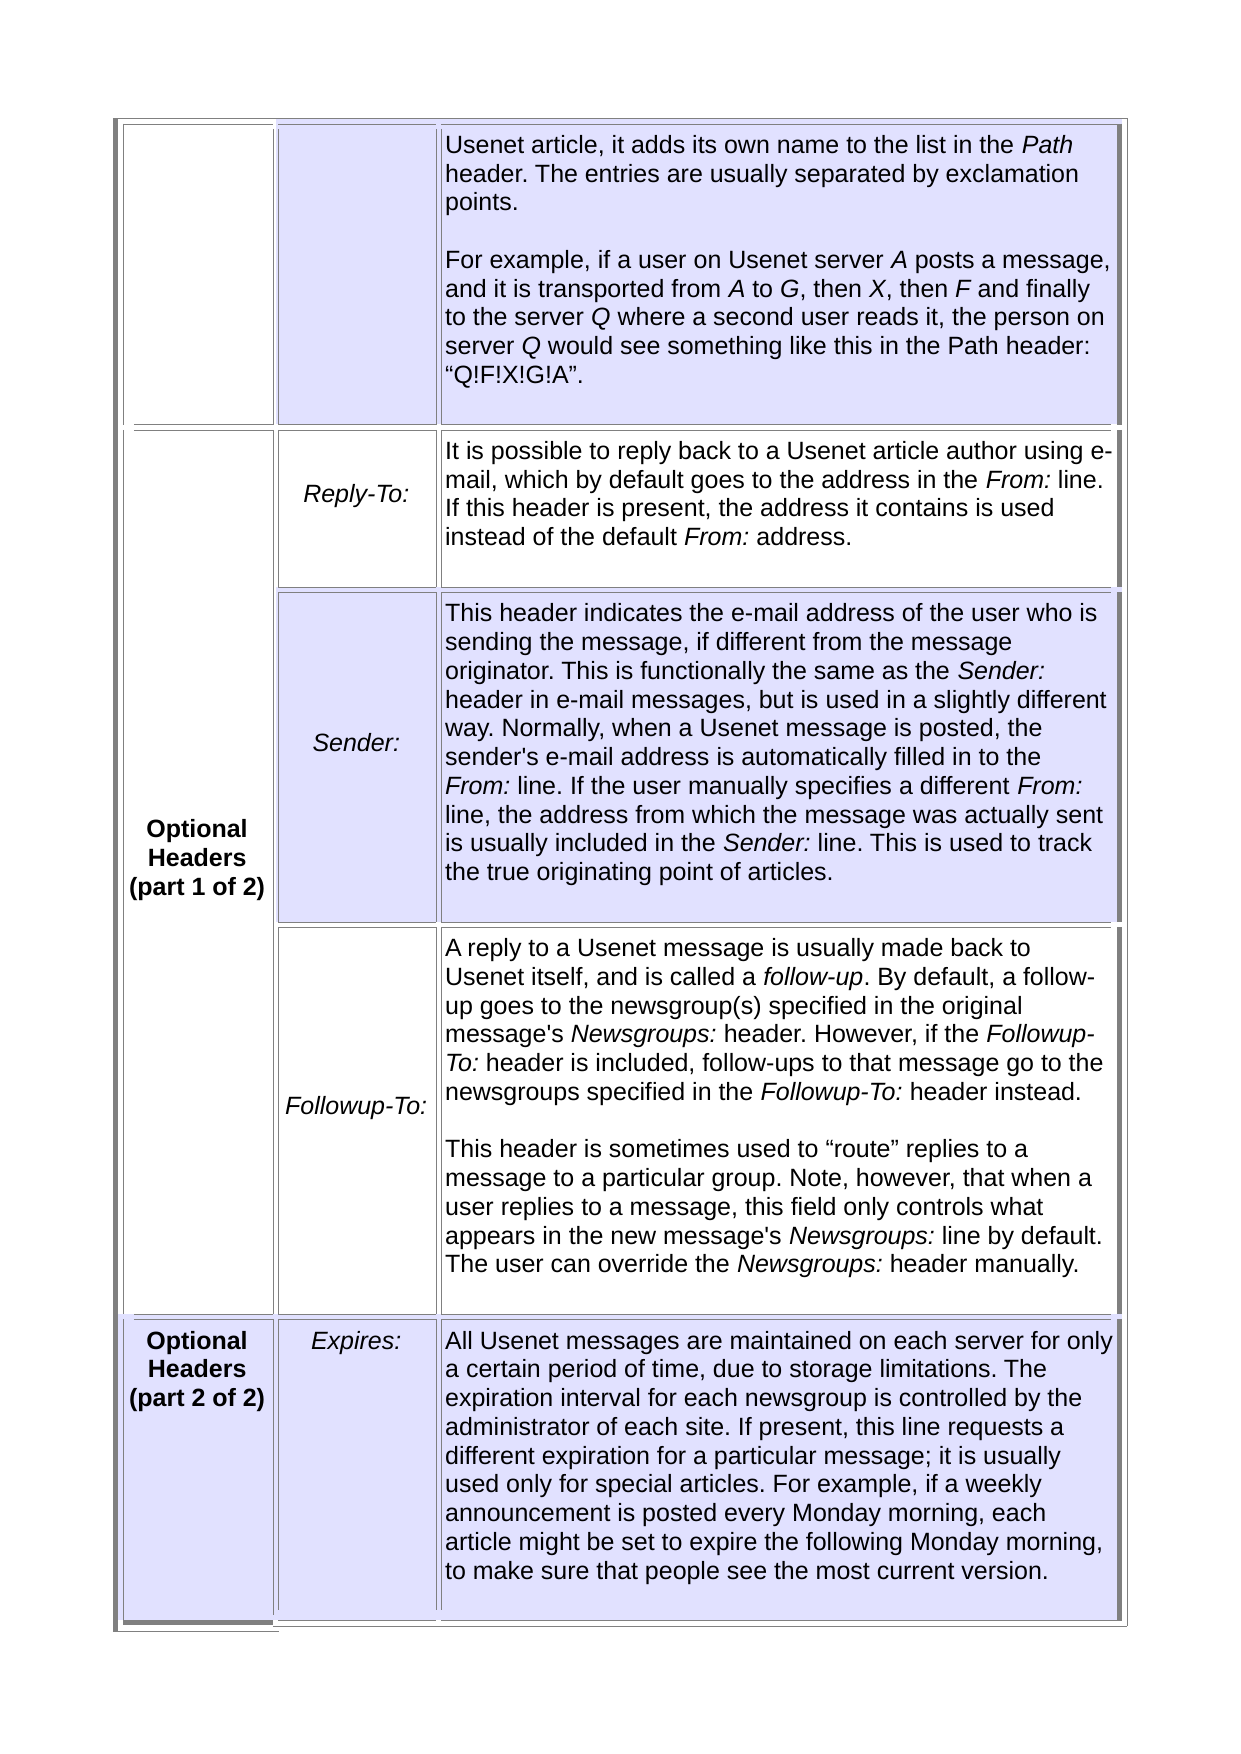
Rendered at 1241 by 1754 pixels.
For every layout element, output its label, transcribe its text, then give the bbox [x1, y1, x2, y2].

table_cell [118, 119, 276, 424]
table_header All Usenet messages are maintained on each server for only a certain period of time, due to storage limitations. The expiration interval for each newsgroup is controlled by the administrator of each site. If present, this line requests a different expiration for a particular message; it is usually used only for special articles. For example, if a weekly announcement is posted every Monday morning, each article might be set to expire the following Monday morning, to make sure that people see the most current version. [439, 1314, 1122, 1620]
table_cell This header indicates the e-mail address of the user who is sending the message, if different from the message originator. This is functionally the same as the Sender: header in e-mail messages, but is used in a slightly different way. Normally, when a Usenet message is posted, the sender's e-mail address is automatically filled in to the From: line. If the user manually specifies a different From: line, the address from which the message was actually sent is usually included in the Sender: line. This is used to track the true originating point of articles. [439, 587, 1122, 922]
table_cell Sender: [276, 587, 439, 922]
table_cell Followup-To: [276, 922, 439, 1314]
table_cell A reply to a Usenet message is usually made back to Usenet itself, and is called a follow-up. By default, a follow-up goes to the newsgroup(s) specified in the original message's Newsgroups: header. However, if the Followup-To: header is included, follow-ups to that message go to the newsgroups specified in the Followup-To: header instead. This header is sometimes used to “route” replies to a message to a particular group. Note, however, that when a user replies to a message, this field only controls what appears in the new message's Newsgroups: line by default. The user can override the Newsgroups: header manually. [439, 922, 1122, 1314]
table_cell Optional Headers (part 2 of 2) [118, 1314, 276, 1620]
table_header It is possible to reply back to a Usenet article author using e-mail, which by default goes to the address in the From: line. If this header is present, the address it contains is used instead of the default From: address. [439, 424, 1122, 587]
table_cell [276, 119, 439, 424]
table_cell Usenet article, it adds its own name to the list in the Path header. The entries are usually separated by exclamation points. For example, if a user on Usenet server A posts a message, and it is transported from A to G, then X, then F and finally to the server Q where a second user reads it, the person on server Q would see something like this in the Path header: “Q!F!X!G!A”. [439, 119, 1122, 424]
table_header Reply-To: [276, 424, 439, 587]
table_cell Optional Headers (part 1 of 2) [118, 424, 276, 1314]
table_header Expires: [276, 1314, 439, 1620]
